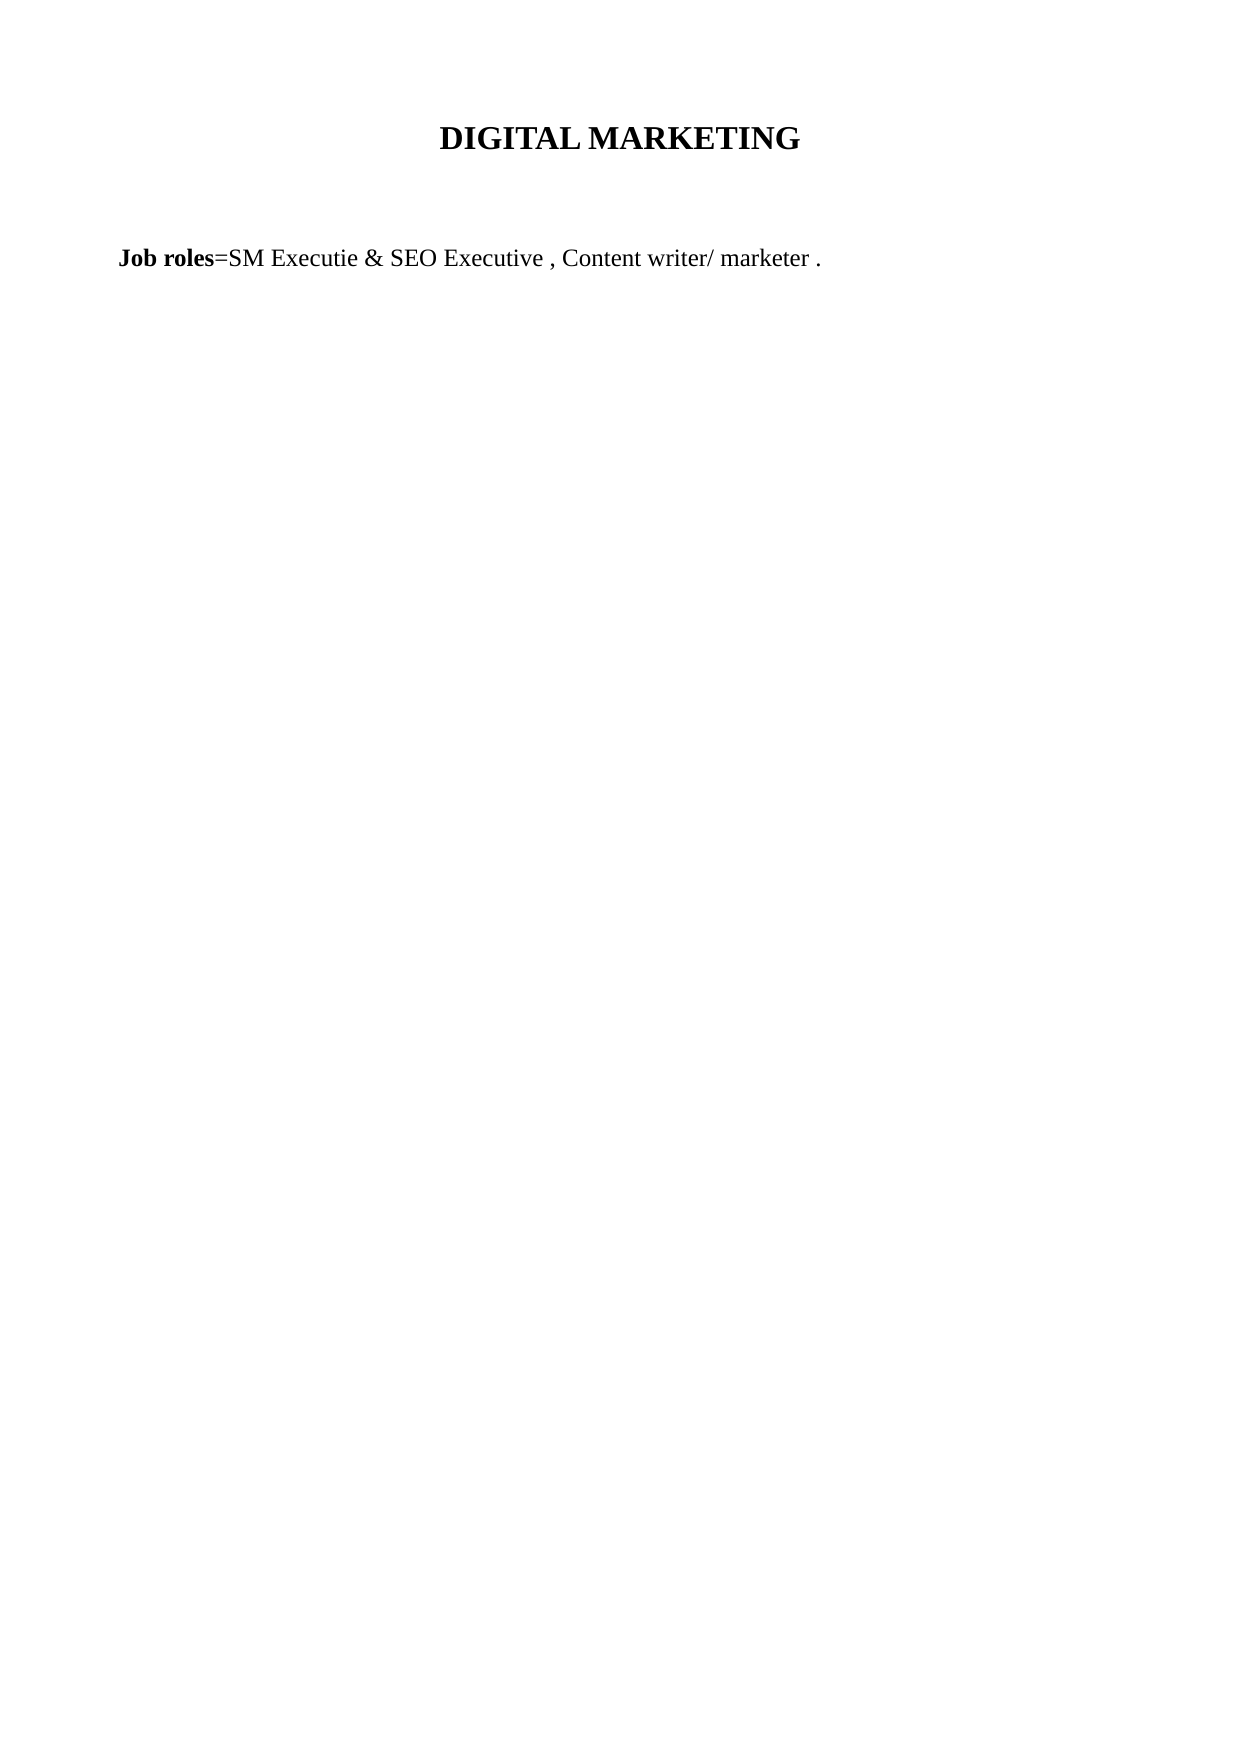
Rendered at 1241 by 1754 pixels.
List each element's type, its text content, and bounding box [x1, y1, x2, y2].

text Job roles=SM Executie & SEO Executive , Content writer/ marketer . [118, 243, 1122, 272]
